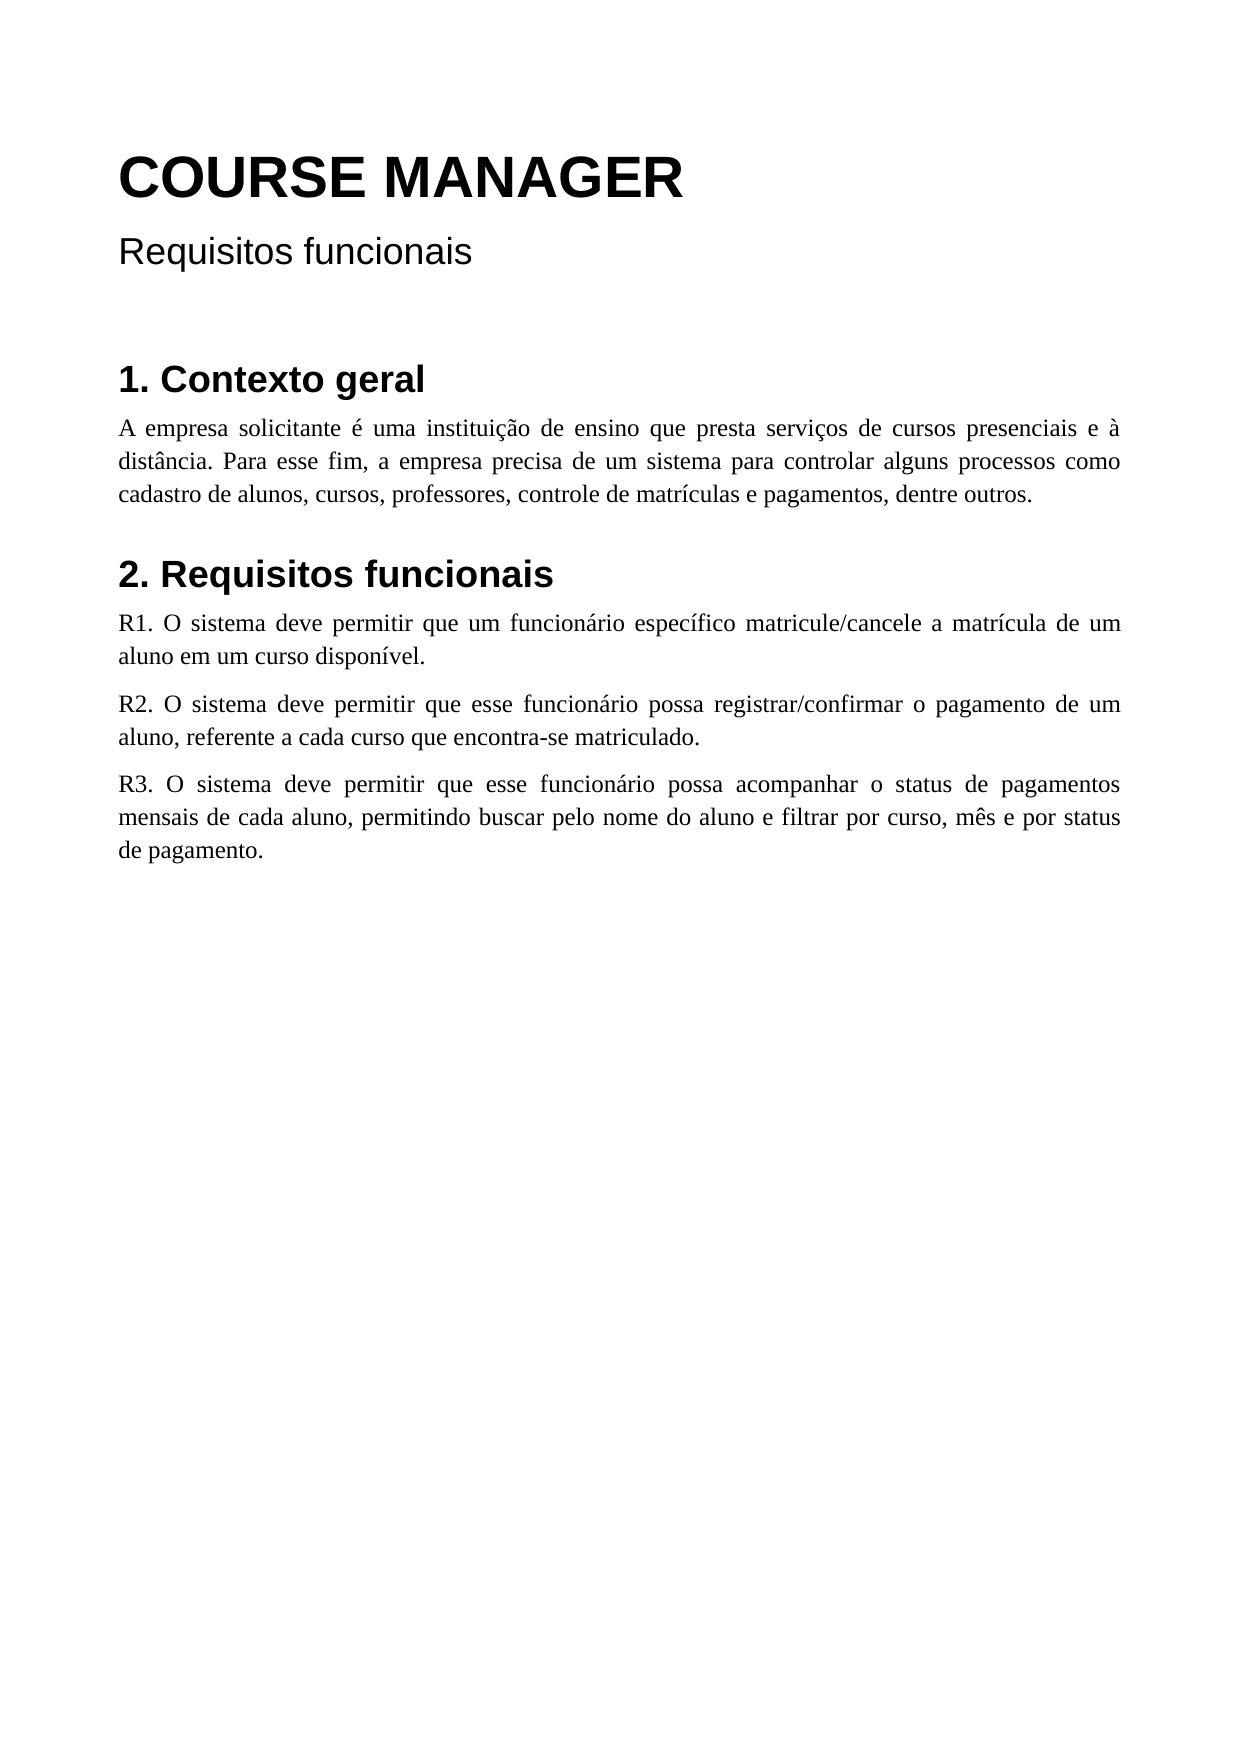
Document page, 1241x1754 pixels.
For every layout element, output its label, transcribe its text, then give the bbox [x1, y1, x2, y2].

text A empresa solicitante é uma instituição de ensino que presta serviços de cursos presenciais e à distância. Para esse fim, a empresa precisa de um sistema para controlar alguns processos como cadastro de alunos, cursos, professores, controle de matrículas e pagamentos, dentre outros. [118, 413, 1122, 508]
text R2. O sistema deve permitir que esse funcionário possa registrar/confirmar o pagamento de um aluno, referente a cada curso que encontra-se matriculado. [118, 689, 1122, 751]
subtitle Requisitos funcionais [118, 229, 1122, 272]
text R1. O sistema deve permitir que um funcionário específico matricule/cancele a matrícula de um aluno em um curso disponível. [118, 608, 1122, 670]
title COURSE MANAGER [118, 143, 1122, 210]
subtitle 1. Contexto geral [118, 357, 1122, 401]
text R3. O sistema deve permitir que esse funcionário possa acompanhar o status de pagamentos mensais de cada aluno, permitindo buscar pelo nome do aluno e filtrar por curso, mês e por status de pagamento. [118, 769, 1122, 864]
subtitle 2. Requisitos funcionais [118, 552, 1122, 596]
